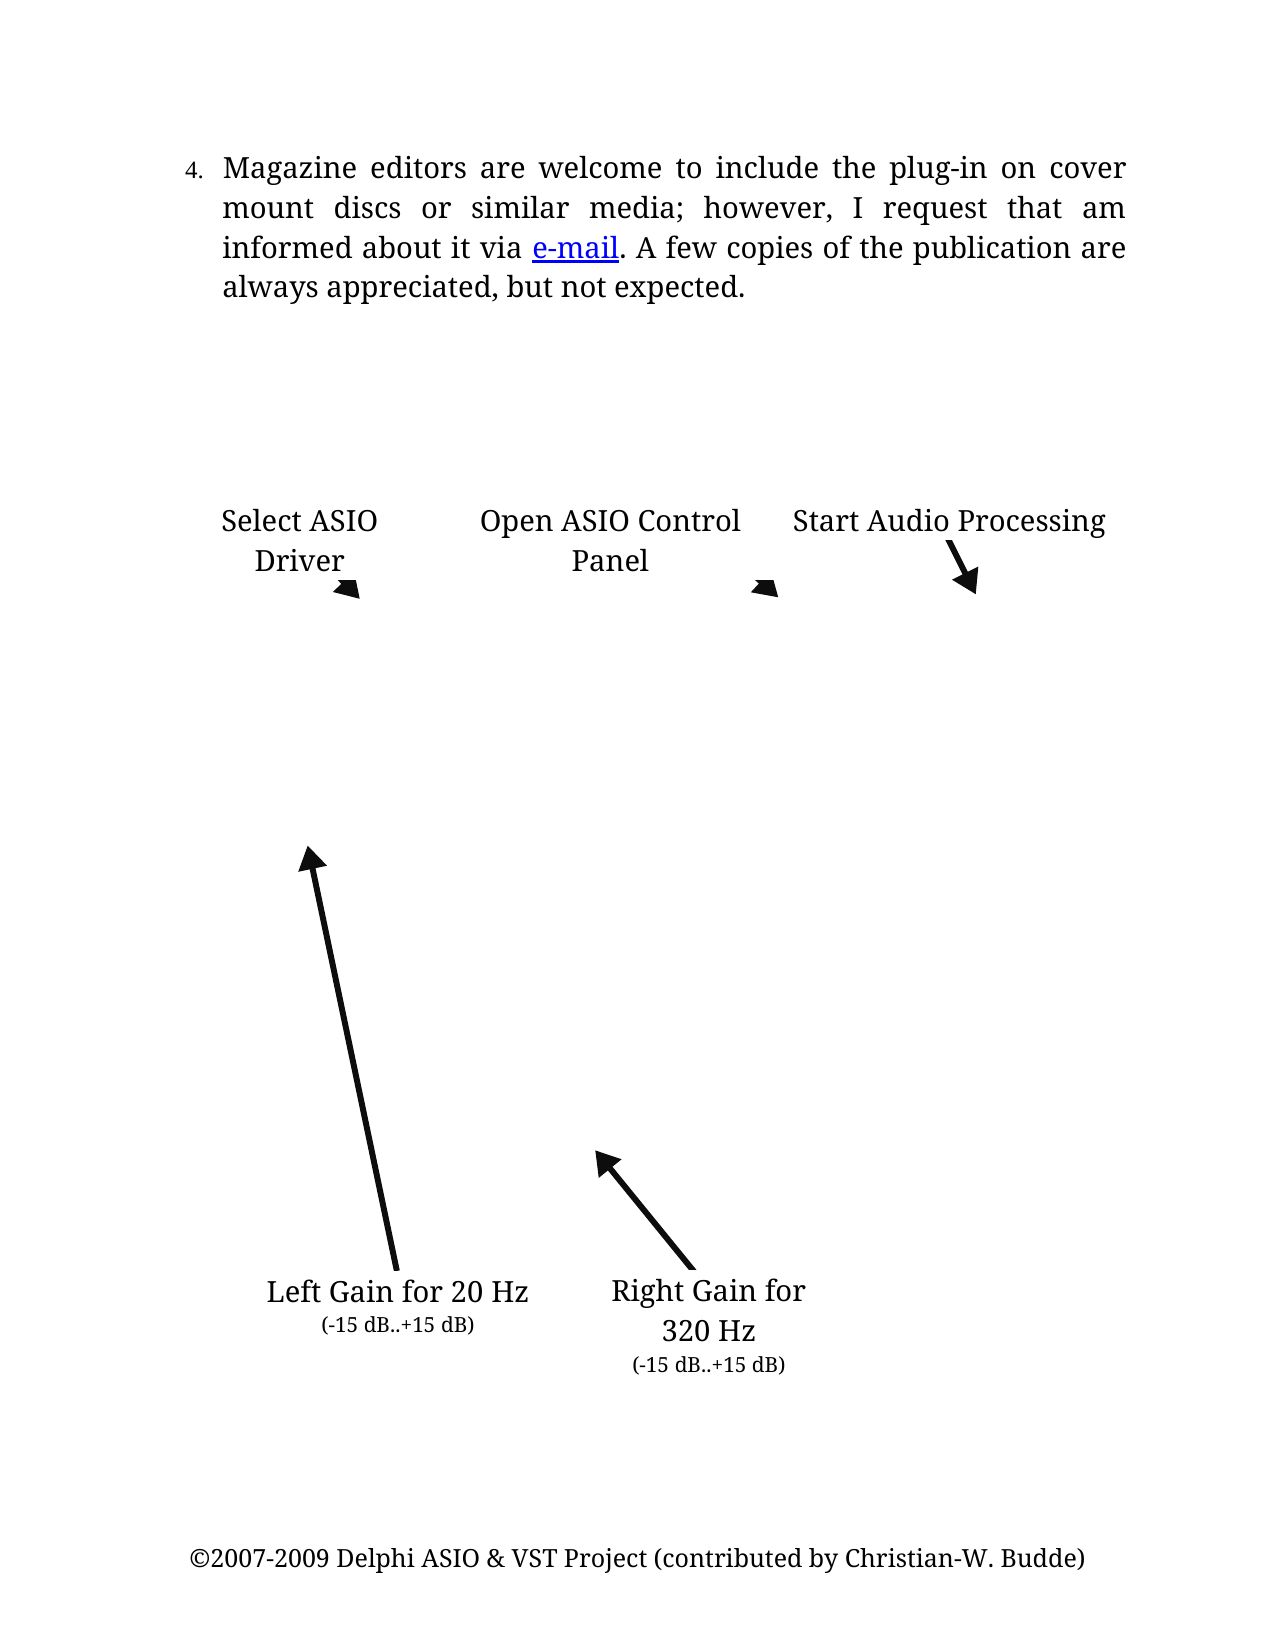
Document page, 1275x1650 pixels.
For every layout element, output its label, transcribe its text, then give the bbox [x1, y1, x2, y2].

text Open ASIO Control Panel [437, 501, 783, 580]
text Right Gain for 320 Hz (-15 dB..+15 dB) [564, 1270, 853, 1378]
list Magazine editors are welcome to include the plug-in on cover mount discs or similar media; however, I request that am informed about it via e-mail. A few copies of the publication are always appreciated, but not expected. [185, 148, 1127, 306]
text Start Audio Processing [786, 501, 1113, 540]
text Left Gain for 20 Hz (-15 dB..+15 dB) [253, 1271, 542, 1339]
text Select ASIO Driver [172, 500, 427, 580]
